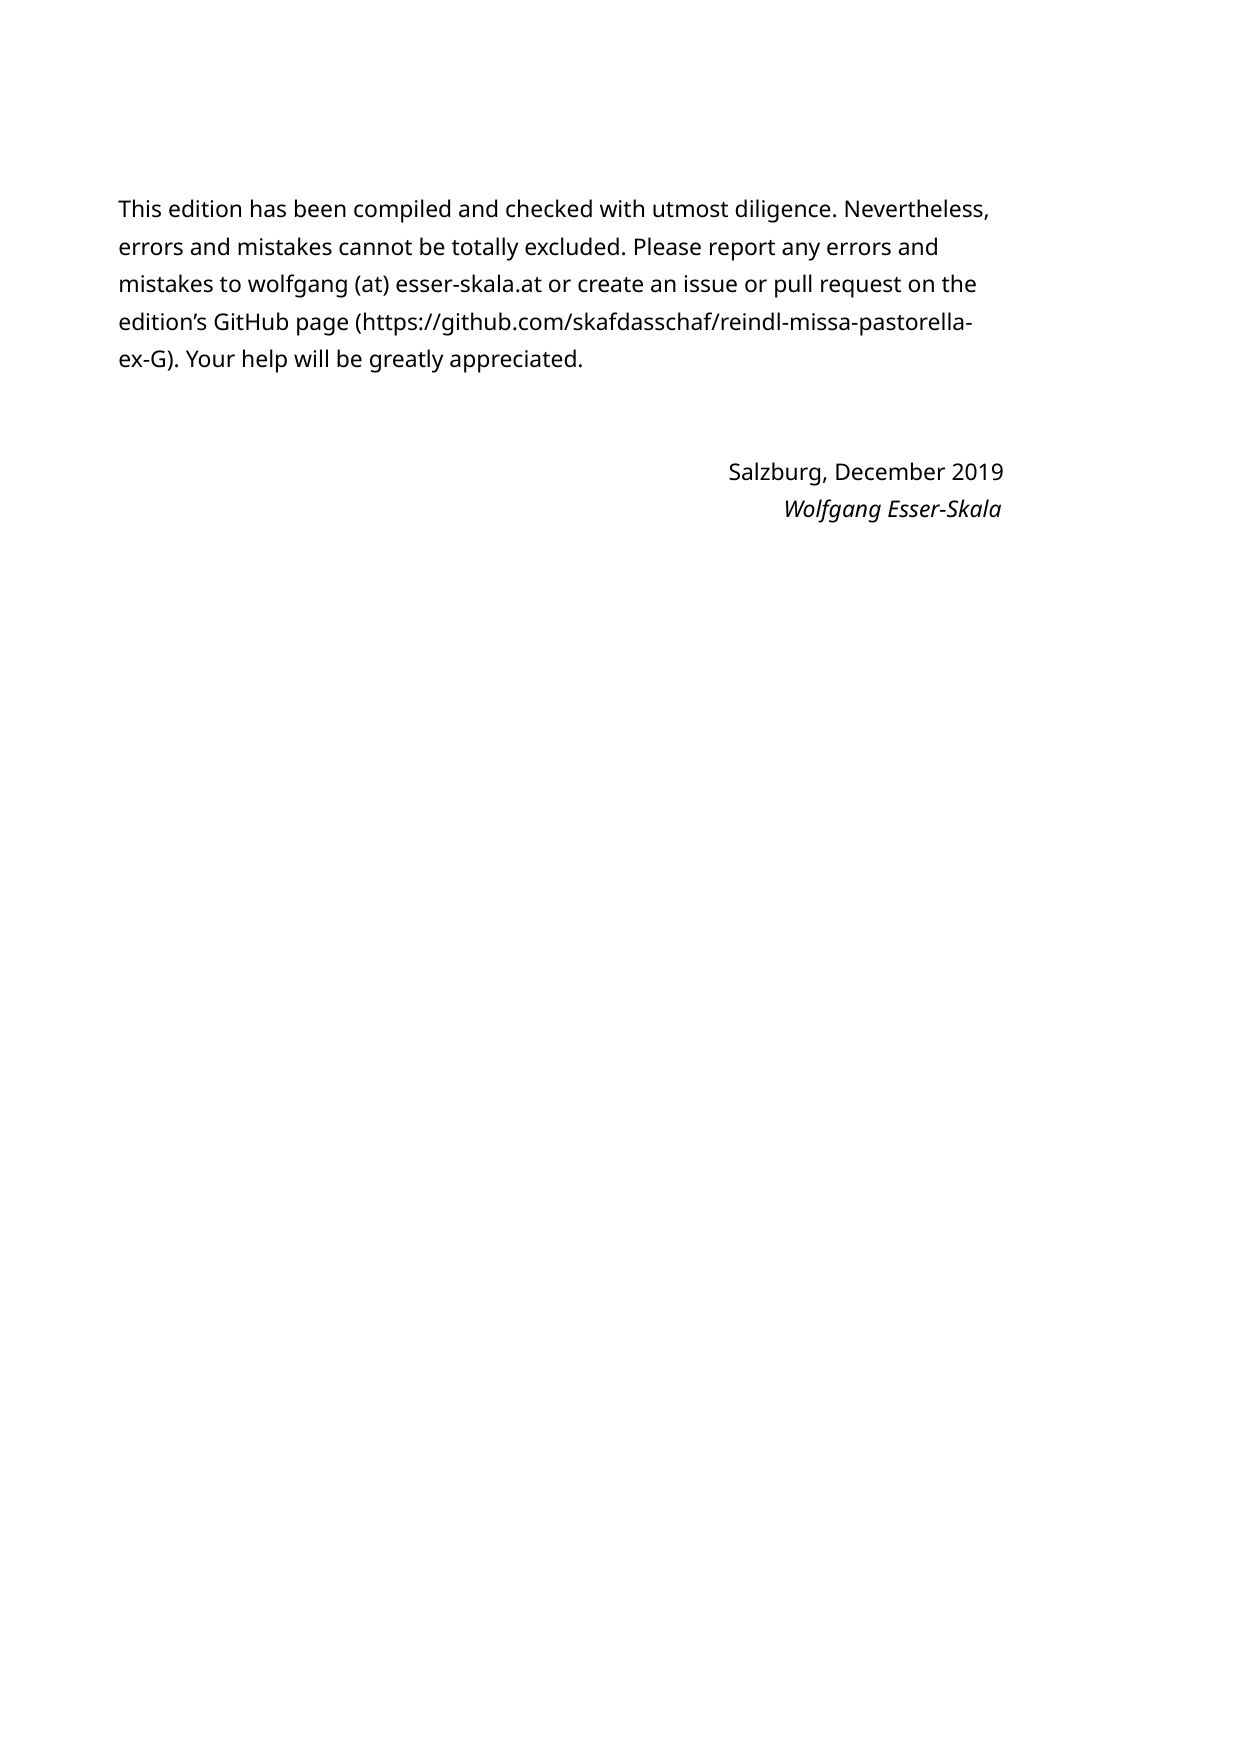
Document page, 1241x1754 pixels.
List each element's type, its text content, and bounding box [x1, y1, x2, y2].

text Salzburg, December 2019 Wolfgang Esser-Skala [118, 456, 1004, 524]
text This edition has been compiled and checked with utmost diligence. Nevertheless, errors and mistakes cannot be totally excluded. Please report any errors and mistakes to wolfgang (at) esser-skala.at or create an issue or pull request on the edition’s GitHub page (https://github.com/skafdasschaf/reindl-missa-pastorella-ex-G). Your help will be greatly appreciated. [118, 193, 1004, 374]
